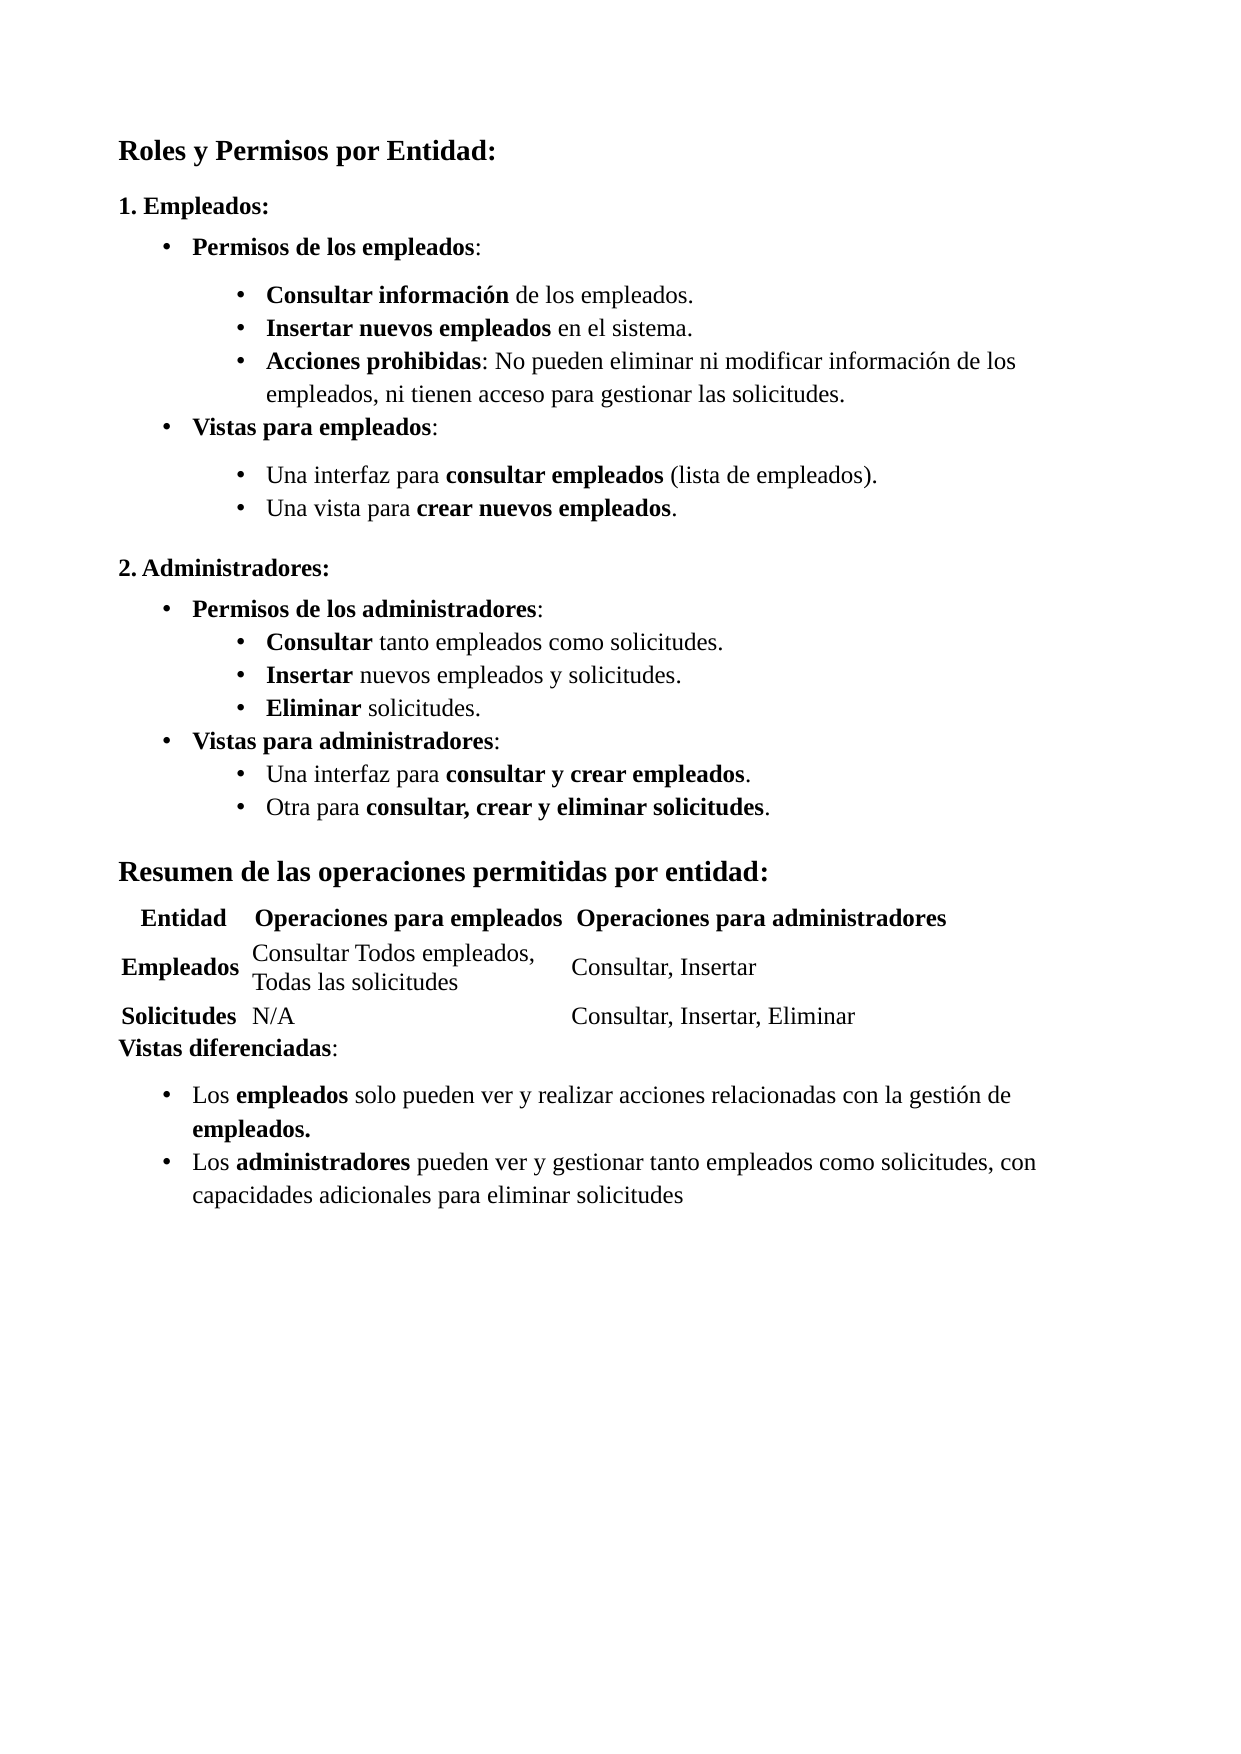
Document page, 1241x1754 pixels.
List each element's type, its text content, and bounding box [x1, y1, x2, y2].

list Eliminar solicitudes. [236, 693, 1122, 722]
table_cell N/A [249, 999, 568, 1033]
list Los administradores pueden ver y gestionar tanto empleados como solicitudes, con capacidades adicionales para eliminar solicitudes [162, 1147, 1122, 1208]
list Otra para consultar, crear y eliminar solicitudes. [236, 792, 1122, 821]
table_cell Consultar, Insertar, Eliminar [568, 999, 954, 1033]
text Vistas diferenciadas: [118, 1033, 1122, 1062]
table_cell Empleados [118, 935, 249, 998]
list Insertar nuevos empleados en el sistema. [236, 313, 1122, 342]
list Una interfaz para consultar y crear empleados. [236, 759, 1122, 788]
table_cell Consultar Todos empleados, Todas las solicitudes [249, 935, 568, 998]
table_cell Consultar, Insertar [568, 935, 954, 998]
table_header Entidad [118, 901, 249, 935]
list Los empleados solo pueden ver y realizar acciones relacionadas con la gestión de empleados. [162, 1081, 1122, 1142]
subtitle Resumen de las operaciones permitidas por entidad: [118, 854, 1122, 888]
subtitle 2. Administradores: [118, 553, 1122, 582]
list ­Consultar información de los empleados. [236, 280, 1122, 309]
table_cell Solicitudes [118, 999, 249, 1033]
subtitle 1. Empleados: [118, 191, 1122, 220]
list Insertar nuevos empleados y solicitudes. [236, 660, 1122, 689]
list Una interfaz para consultar empleados (lista de empleados). [236, 460, 1122, 488]
list Vistas para empleados: [162, 412, 1122, 441]
list Permisos de los empleados: [162, 232, 1122, 261]
subtitle Roles y Permisos por Entidad: [118, 133, 1122, 166]
table_header Operaciones para administradores [568, 901, 954, 935]
table_header Operaciones para empleados [249, 901, 568, 935]
list Acciones prohibidas: No pueden eliminar ni modificar información de los empleados, ni tienen acceso para gestionar las solicitudes. [236, 346, 1122, 408]
list Permisos de los administradores: [162, 594, 1122, 623]
list Consultar tanto empleados como solicitudes. [236, 627, 1122, 656]
list Vistas para administradores: [162, 726, 1122, 755]
list Una vista para crear nuevos empleados. [236, 493, 1122, 522]
